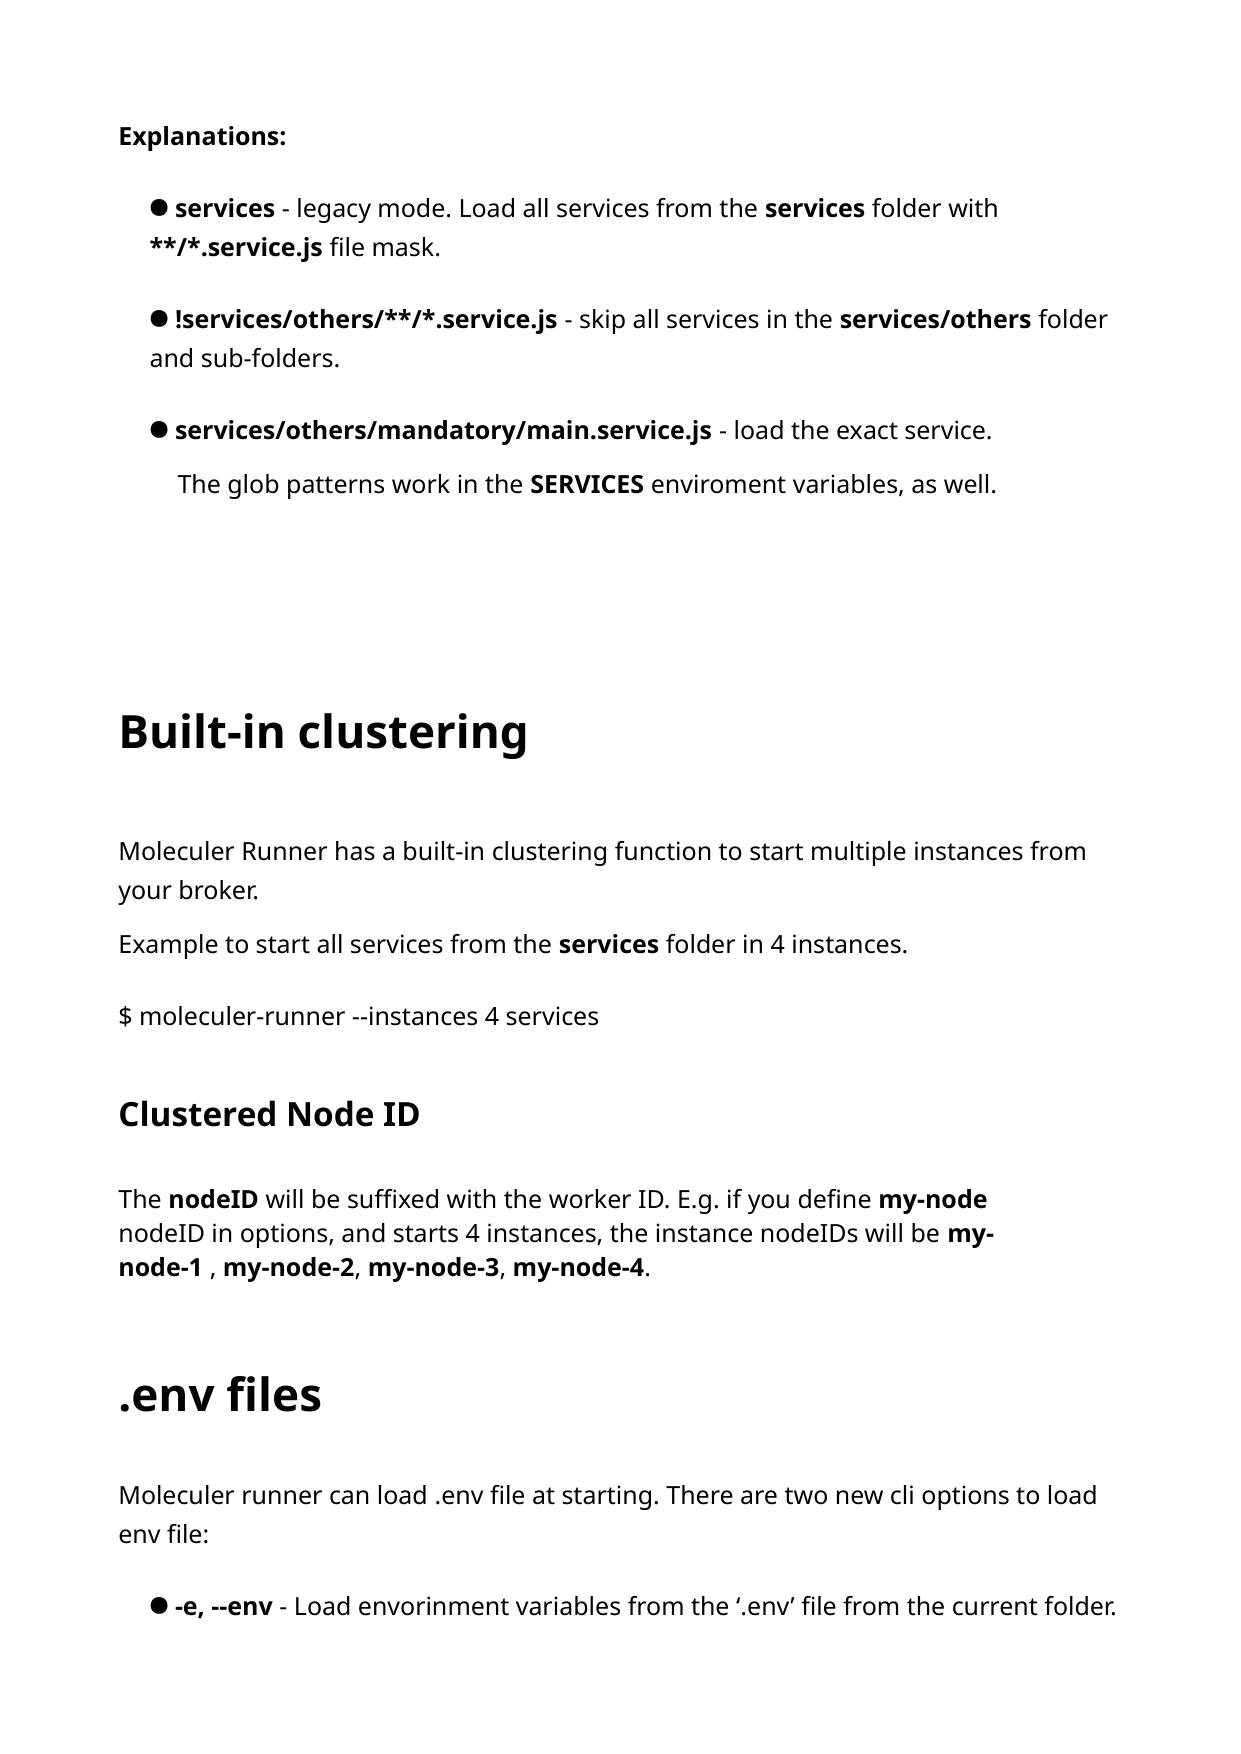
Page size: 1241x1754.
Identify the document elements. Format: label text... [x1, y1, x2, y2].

subtitle Built-in clustering [118, 699, 1063, 762]
text Example to start all services from the services folder in 4 instances. [118, 926, 1122, 960]
text The nodeID will be suffixed with the worker ID. E.g. if you define my-node nodeID in options, and starts 4 instances, the instance nodeIDs will be my-node-1 , my-node-2, my-node-3, my-node-4. [118, 1182, 1063, 1284]
table_header $ moleculer-runner --instances 4 services [118, 999, 1092, 1033]
list services - legacy mode. Load all services from the services folder with **/*.service.js file mask. [118, 190, 1122, 263]
text Moleculer Runner has a built-in clustering function to start multiple instances from your broker. [118, 833, 1122, 907]
list services/others/mandatory/main.service.js - load the exact service. [118, 413, 1122, 447]
list !services/others/**/*.service.js - skip all services in the services/others folder and sub-folders. [118, 302, 1122, 375]
text Explanations: [118, 118, 1122, 152]
subtitle .env files [118, 1362, 1122, 1424]
table_header The glob patterns work in the SERVICES enviroment variables, as well. [118, 467, 1110, 501]
text Moleculer runner can load .env file at starting. There are two new cli options to load env file: [118, 1478, 1122, 1551]
text Clustered Node ID [118, 1090, 1122, 1136]
list -e, --env - Load envorinment variables from the ‘.env’ file from the current folder. [118, 1589, 1122, 1623]
